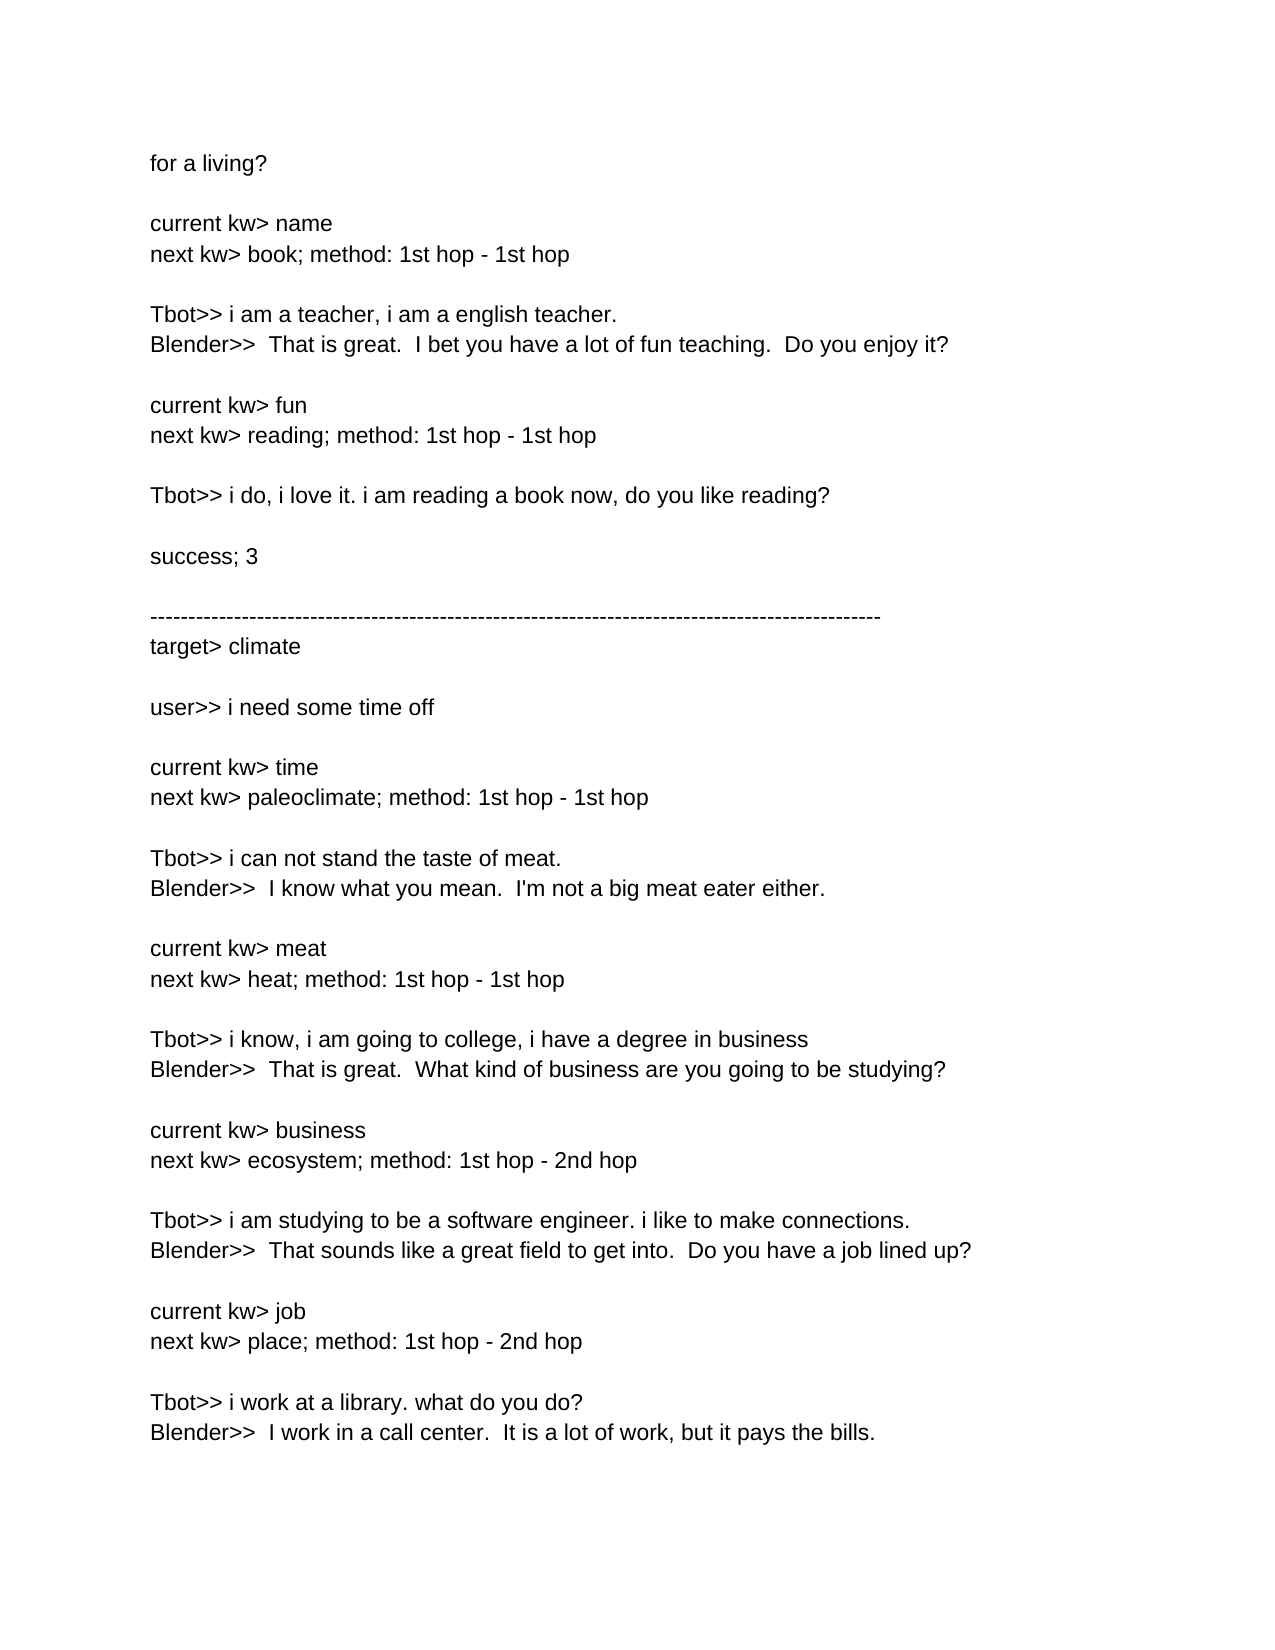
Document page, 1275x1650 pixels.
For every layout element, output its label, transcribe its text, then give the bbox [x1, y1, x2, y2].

text next kw> heat; method: 1st hop - 1st hop [150, 966, 1125, 992]
text current kw> business [150, 1117, 1125, 1143]
text Tbot>> i am studying to be a software engineer. i like to make connections. [150, 1207, 1125, 1234]
text Tbot>> i work at a library. what do you do? [150, 1388, 1125, 1415]
text for a living? [150, 150, 1125, 176]
text target> climate [150, 633, 1125, 660]
text current kw> time [150, 754, 1125, 781]
text next kw> reading; method: 1st hop - 1st hop [150, 422, 1125, 448]
text Blender>> That sounds like a great field to get into. Do you have a job lined up? [150, 1237, 1125, 1264]
text Blender>> I work in a call center. It is a lot of work, but it pays the bills. [150, 1419, 1125, 1445]
text Tbot>> i know, i am going to college, i have a degree in business [150, 1026, 1125, 1052]
text next kw> book; method: 1st hop - 1st hop [150, 241, 1125, 267]
text current kw> name [150, 210, 1125, 237]
text next kw> paleoclimate; method: 1st hop - 1st hop [150, 784, 1125, 811]
text success; 3 [150, 543, 1125, 569]
text Blender>> That is great. What kind of business are you going to be studying? [150, 1056, 1125, 1083]
text Tbot>> i do, i love it. i am reading a book now, do you like reading? [150, 482, 1125, 509]
text Blender>> That is great. I bet you have a lot of fun teaching. Do you enjoy it? [150, 331, 1125, 358]
text Tbot>> i can not stand the taste of meat. [150, 845, 1125, 871]
text current kw> meat [150, 935, 1125, 962]
text current kw> job [150, 1298, 1125, 1324]
text ------------------------------------------------------------------------------------------------ [150, 603, 1125, 629]
text Tbot>> i am a teacher, i am a english teacher. [150, 301, 1125, 327]
text Blender>> I know what you mean. I'm not a big meat eater either. [150, 875, 1125, 901]
text user>> i need some time off [150, 694, 1125, 720]
text current kw> fun [150, 392, 1125, 418]
text next kw> ecosystem; method: 1st hop - 2nd hop [150, 1147, 1125, 1173]
text next kw> place; method: 1st hop - 2nd hop [150, 1328, 1125, 1354]
